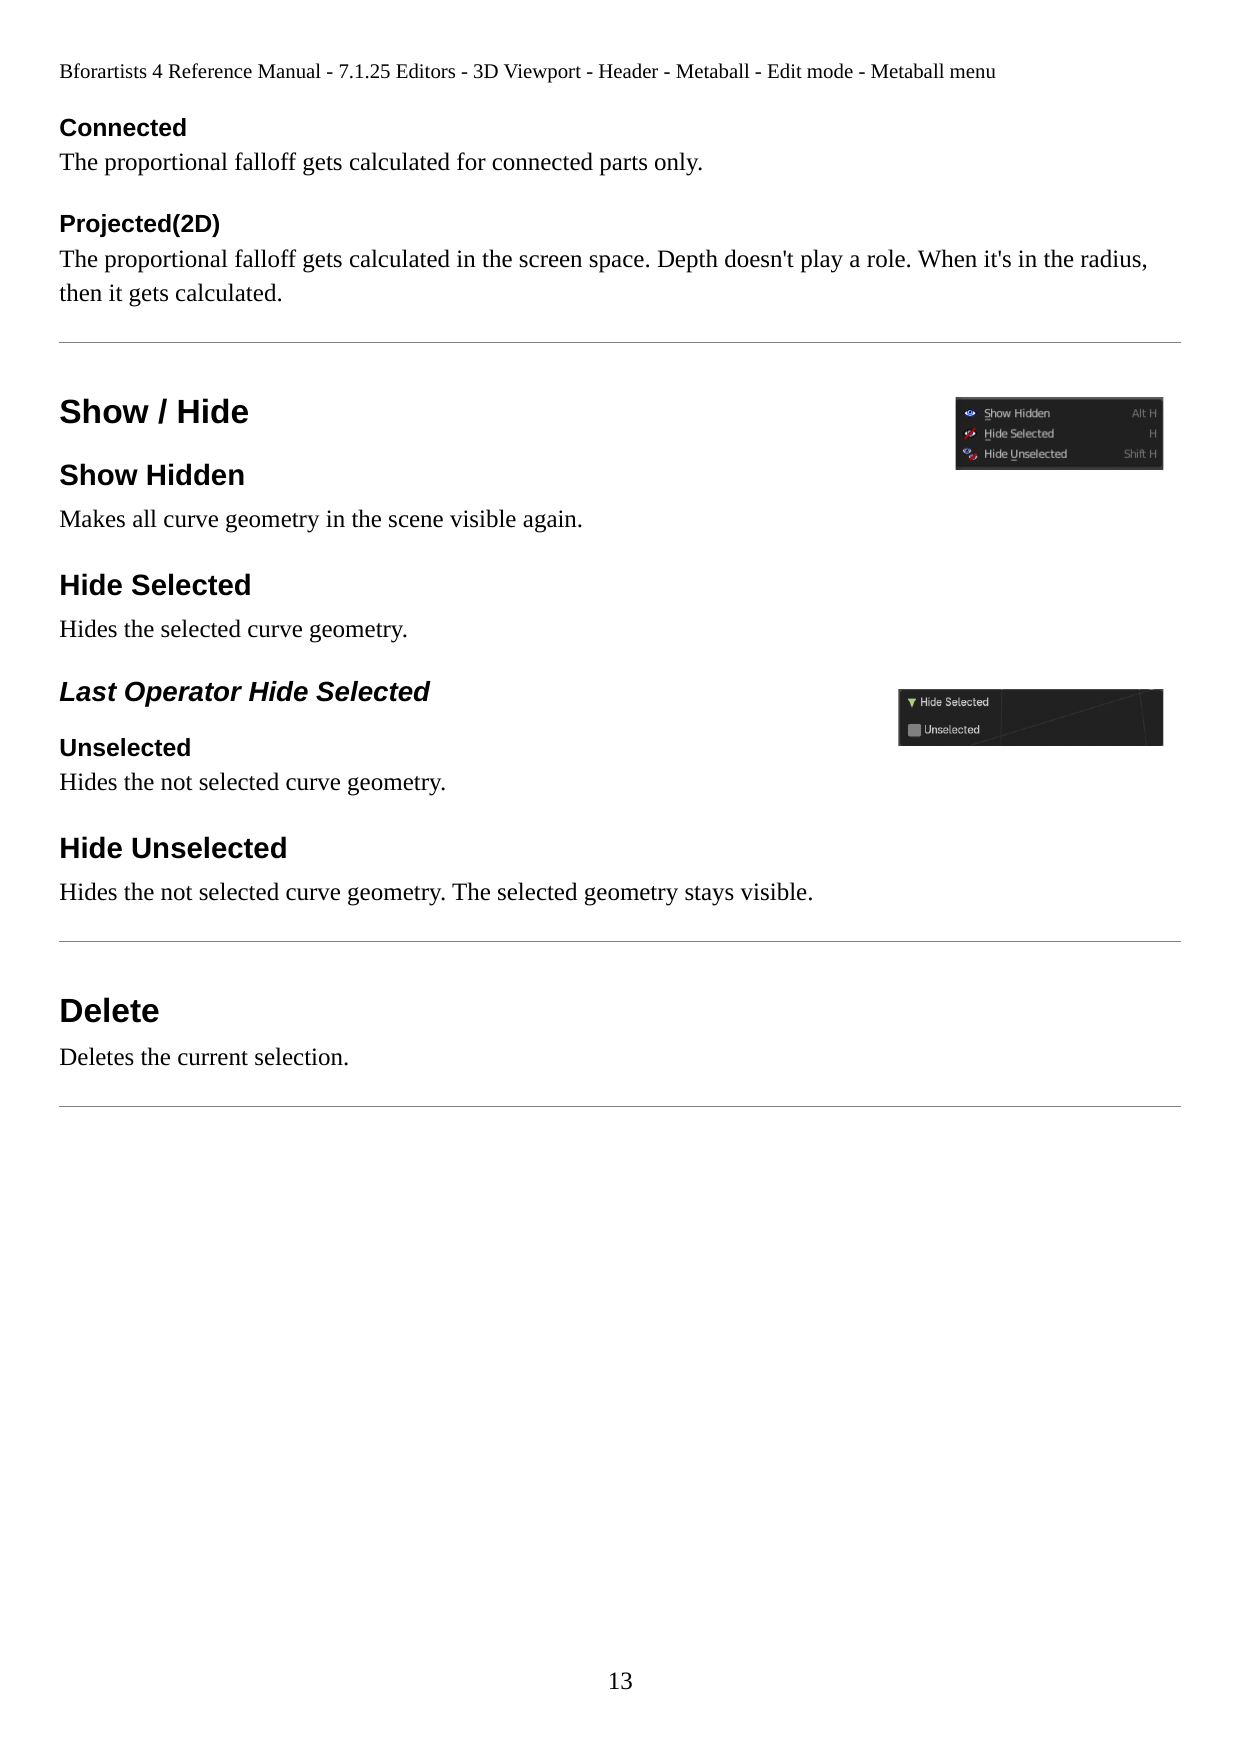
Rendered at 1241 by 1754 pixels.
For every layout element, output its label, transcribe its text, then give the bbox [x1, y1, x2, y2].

text Makes all curve geometry in the scene visible again. [59, 504, 1181, 533]
text Hides the not selected curve geometry. [59, 767, 1181, 796]
picture [898, 689, 1164, 746]
subtitle Hide Selected [59, 568, 1181, 602]
subtitle Delete [59, 991, 1181, 1030]
picture [955, 397, 1164, 470]
subtitle Last Operator Hide Selected [59, 676, 1181, 708]
text Hides the not selected curve geometry. The selected geometry stays visible. [59, 877, 1181, 906]
subtitle Show / Hide [59, 392, 1181, 431]
text The proportional falloff gets calculated for connected parts only. [59, 147, 1181, 176]
text Hides the selected curve geometry. [59, 614, 1181, 643]
subtitle Hide Unselected [59, 831, 1181, 865]
subtitle Unselected [59, 733, 1181, 761]
text The proportional falloff gets calculated in the screen space. Depth doesn't play a role. When it's in the radius, then it gets calculated. [59, 244, 1181, 307]
subtitle Show Hidden [59, 458, 1181, 492]
subtitle Connected [59, 113, 1181, 141]
text Deletes the current selection. [59, 1042, 1181, 1071]
subtitle Projected(2D) [59, 209, 1181, 237]
